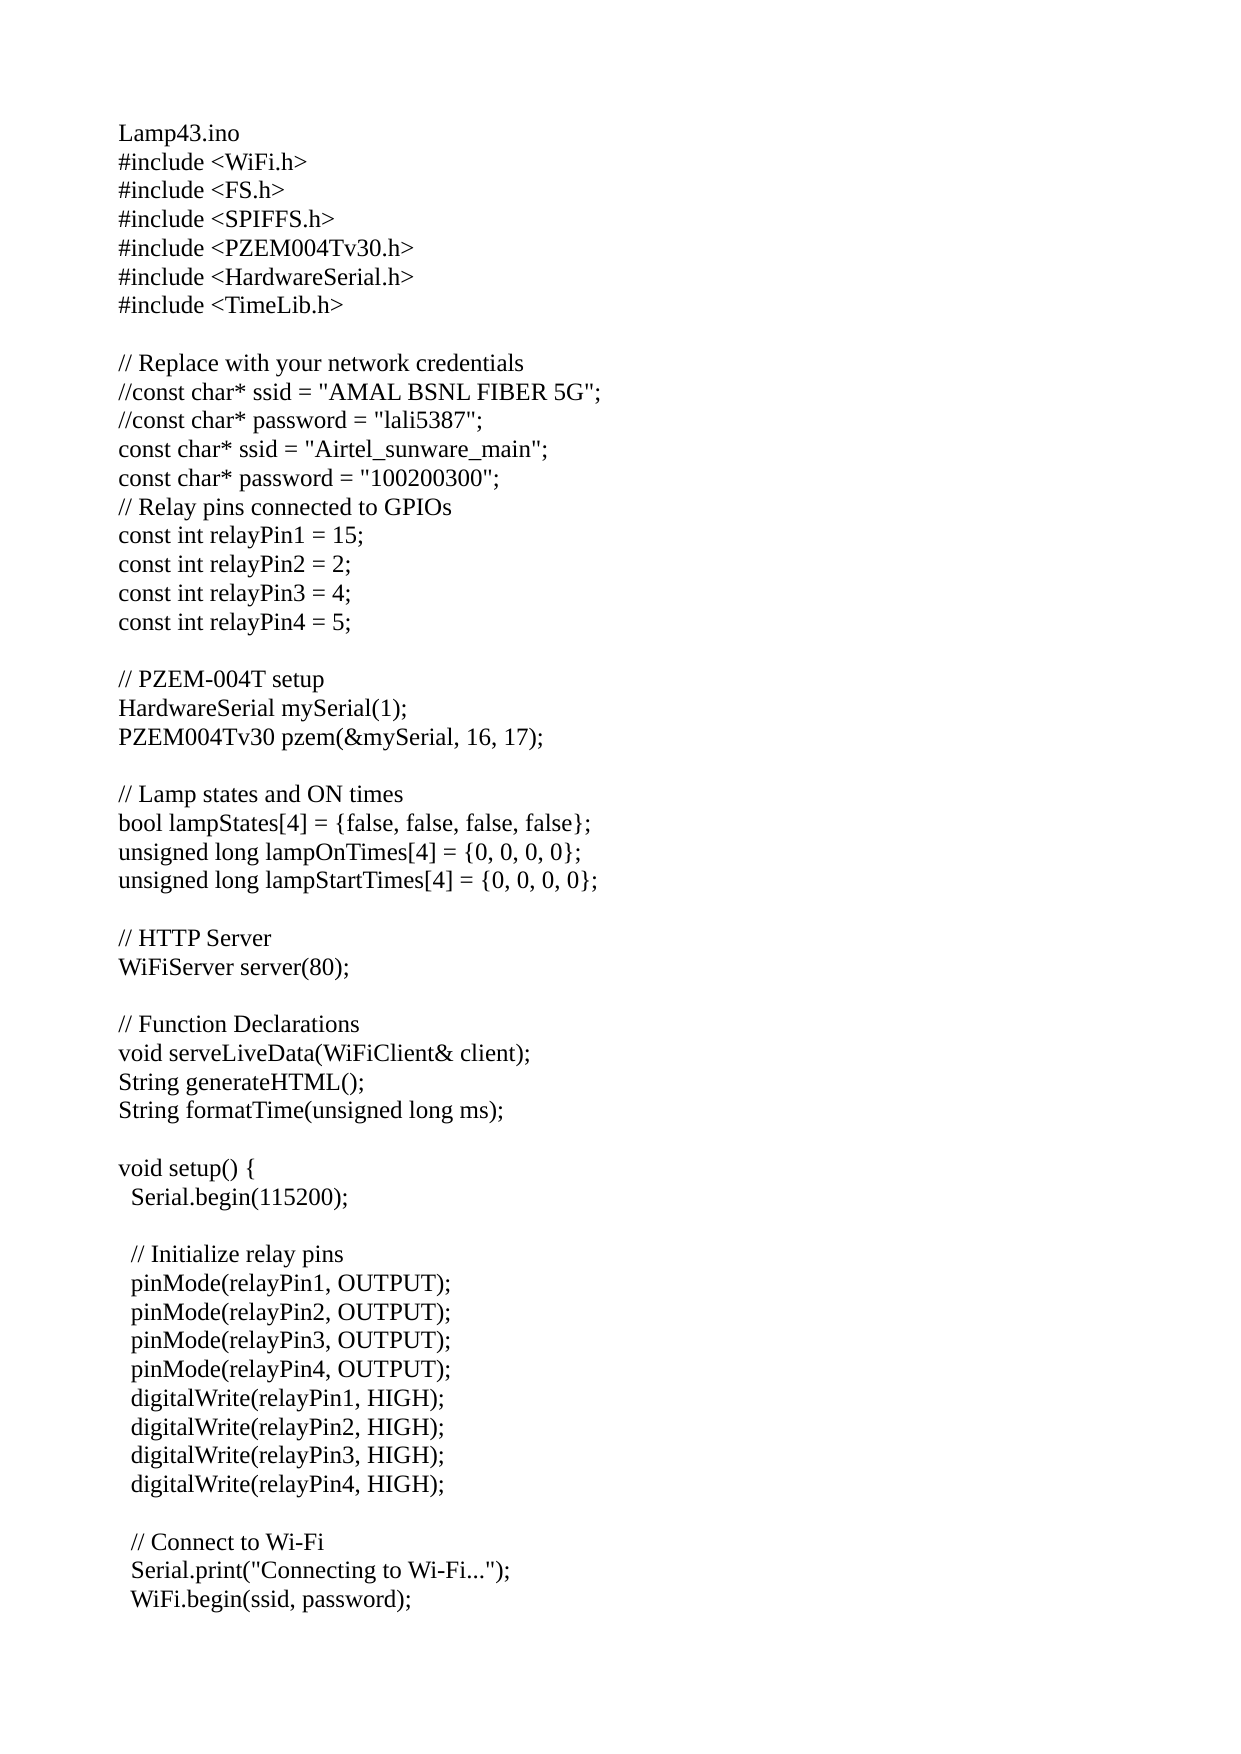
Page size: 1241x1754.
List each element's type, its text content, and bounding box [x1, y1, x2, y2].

text const int relayPin2 = 2; [118, 549, 1122, 578]
text const int relayPin1 = 15; [118, 521, 1122, 549]
text pinMode(relayPin1, OUTPUT); [118, 1268, 1122, 1297]
text // Function Declarations [118, 1009, 1122, 1038]
text #include <WiFi.h> [118, 147, 1122, 176]
text pinMode(relayPin3, OUTPUT); [118, 1326, 1122, 1354]
text HardwareSerial mySerial(1); [118, 693, 1122, 722]
text Serial.print("Connecting to Wi-Fi..."); [118, 1556, 1122, 1584]
text unsigned long lampStartTimes[4] = {0, 0, 0, 0}; [118, 866, 1122, 894]
text #include <FS.h> [118, 176, 1122, 204]
text // Replace with your network credentials [118, 348, 1122, 377]
text // Initialize relay pins [118, 1239, 1122, 1268]
text String generateHTML(); [118, 1067, 1122, 1096]
text const int relayPin4 = 5; [118, 607, 1122, 636]
text #include <SPIFFS.h> [118, 204, 1122, 233]
text const char* password = "100200300"; [118, 463, 1122, 492]
text // HTTP Server [118, 923, 1122, 952]
text WiFi.begin(ssid, password); [118, 1584, 1122, 1613]
text Serial.begin(115200); [118, 1182, 1122, 1211]
text pinMode(relayPin2, OUTPUT); [118, 1297, 1122, 1326]
text digitalWrite(relayPin4, HIGH); [118, 1469, 1122, 1498]
text digitalWrite(relayPin2, HIGH); [118, 1412, 1122, 1441]
text //const char* password = "lali5387"; [118, 406, 1122, 434]
text //const char* ssid = "AMAL BSNL FIBER 5G"; [118, 377, 1122, 406]
text const int relayPin3 = 4; [118, 578, 1122, 607]
text void serveLiveData(WiFiClient& client); [118, 1038, 1122, 1067]
text #include <PZEM004Tv30.h> [118, 233, 1122, 262]
text void setup() { [118, 1153, 1122, 1182]
text digitalWrite(relayPin1, HIGH); [118, 1383, 1122, 1412]
text // Connect to Wi-Fi [118, 1527, 1122, 1556]
text bool lampStates[4] = {false, false, false, false}; [118, 808, 1122, 837]
text pinMode(relayPin4, OUTPUT); [118, 1354, 1122, 1383]
text digitalWrite(relayPin3, HIGH); [118, 1441, 1122, 1469]
text // Lamp states and ON times [118, 779, 1122, 808]
text const char* ssid = "Airtel_sunware_main"; [118, 434, 1122, 463]
text // PZEM-004T setup [118, 664, 1122, 693]
text String formatTime(unsigned long ms); [118, 1096, 1122, 1124]
text unsigned long lampOnTimes[4] = {0, 0, 0, 0}; [118, 837, 1122, 866]
text PZEM004Tv30 pzem(&mySerial, 16, 17); [118, 722, 1122, 751]
text #include <HardwareSerial.h> [118, 262, 1122, 291]
text WiFiServer server(80); [118, 952, 1122, 981]
text Lamp43.ino [118, 118, 1122, 147]
text // Relay pins connected to GPIOs [118, 492, 1122, 521]
text #include <TimeLib.h> [118, 291, 1122, 319]
